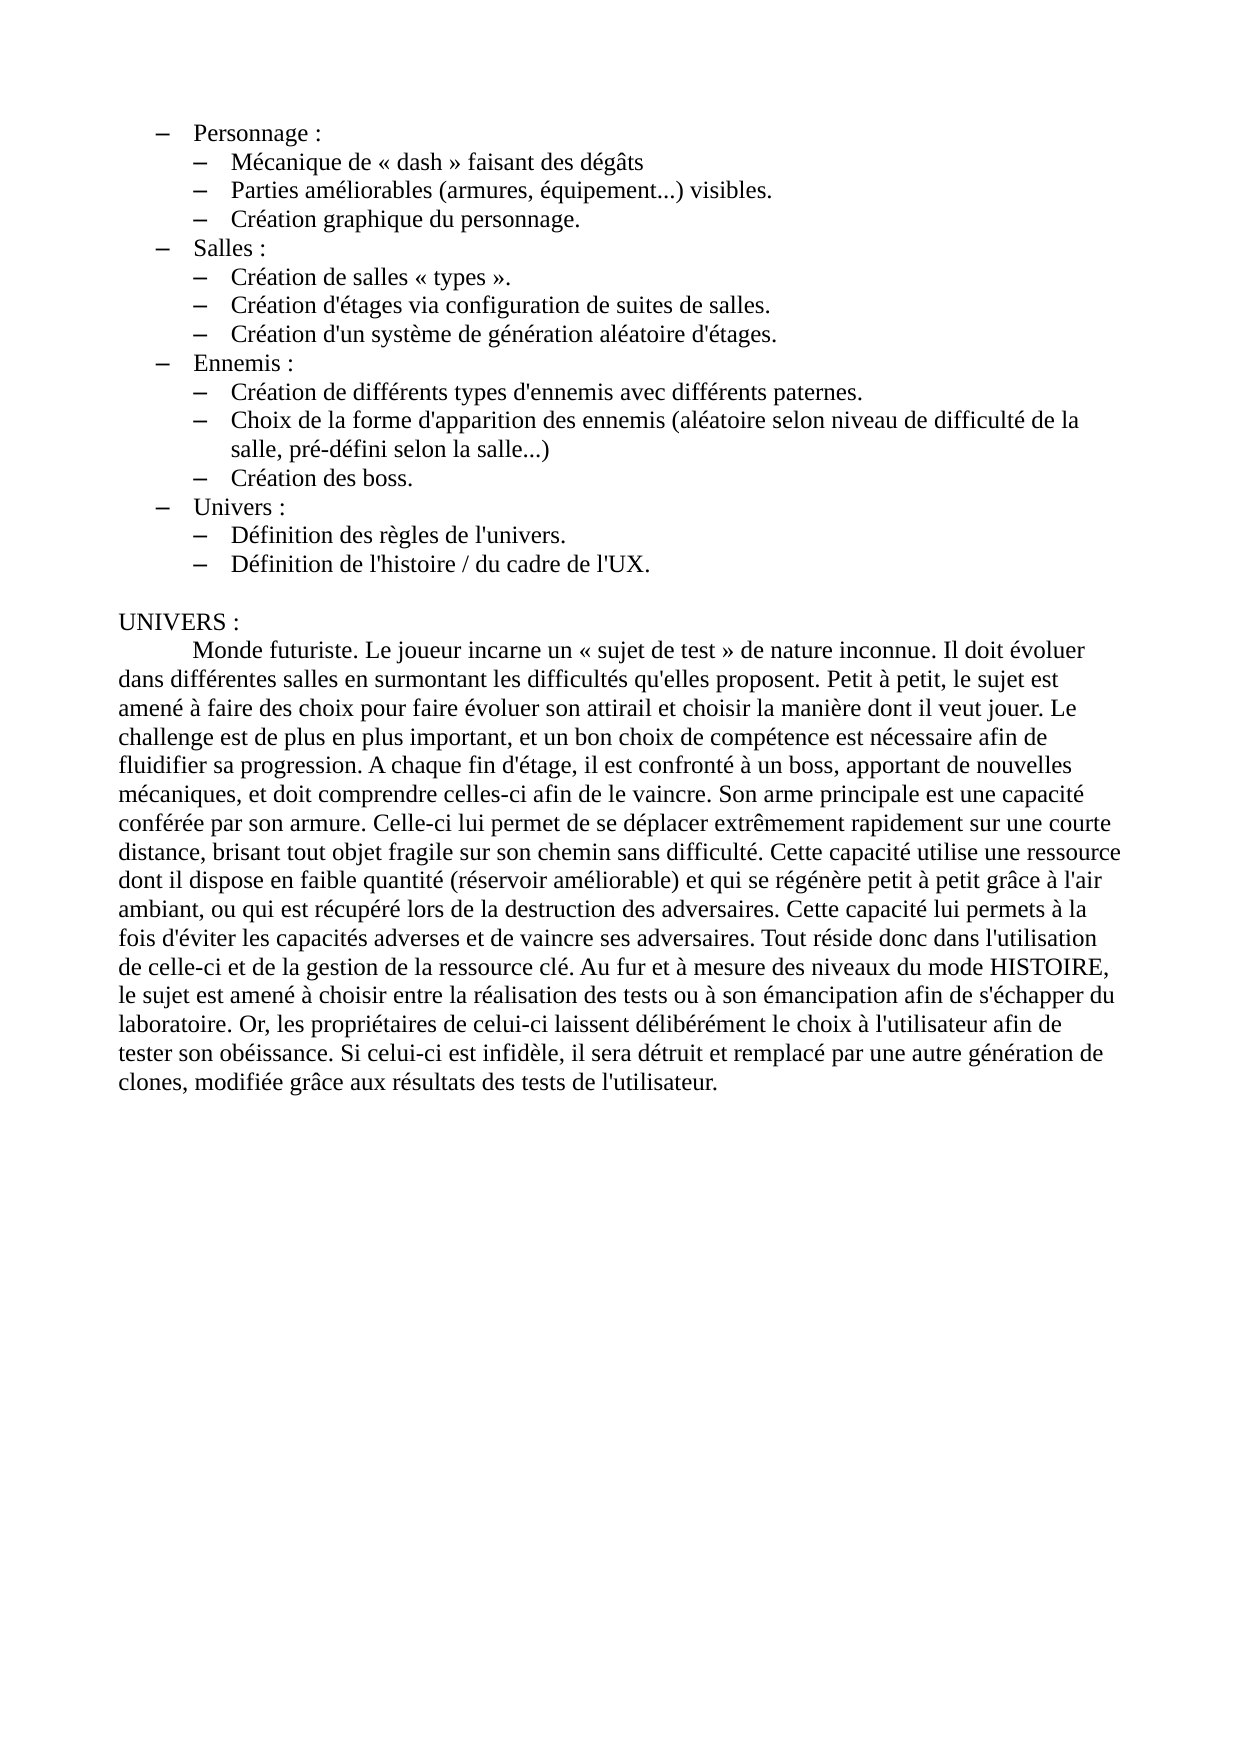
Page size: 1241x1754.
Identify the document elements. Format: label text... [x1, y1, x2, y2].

list Création de différents types d'ennemis avec différents paternes. [193, 377, 1122, 406]
list Création d'étages via configuration de suites de salles. [193, 291, 1122, 319]
list Création d'un système de génération aléatoire d'étages. [193, 319, 1122, 348]
list Mécanique de « dash » faisant des dégâts [193, 147, 1122, 176]
text Monde futuriste. Le joueur incarne un « sujet de test » de nature inconnue. Il doit évoluer dans différentes salles en surmontant les difficultés qu'elles proposent. Petit à petit, le sujet est amené à faire des choix pour faire évoluer son attirail et choisir la manière dont il veut jouer. Le challenge est de plus en plus important, et un bon choix de compétence est nécessaire afin de fluidifier sa progression. A chaque fin d'étage, il est confronté à un boss, apportant de nouvelles mécaniques, et doit comprendre celles-ci afin de le vaincre. Son arme principale est une capacité conférée par son armure. Celle-ci lui permet de se déplacer extrêmement rapidement sur une courte distance, brisant tout objet fragile sur son chemin sans difficulté. Cette capacité utilise une ressource dont il dispose en faible quantité (réservoir améliorable) et qui se régénère petit à petit grâce à l'air ambiant, ou qui est récupéré lors de la destruction des adversaires. Cette capacité lui permets à la fois d'éviter les capacités adverses et de vaincre ses adversaires. Tout réside donc dans l'utilisation de celle-ci et de la gestion de la ressource clé. Au fur et à mesure des niveaux du mode HISTOIRE, le sujet est amené à choisir entre la réalisation des tests ou à son émancipation afin de s'échapper du laboratoire. Or, les propriétaires de celui-ci laissent délibérément le choix à l'utilisateur afin de tester son obéissance. Si celui-ci est infidèle, il sera détruit et remplacé par une autre génération de clones, modifiée grâce aux résultats des tests de l'utilisateur. [118, 636, 1122, 1096]
list Création graphique du personnage. [193, 204, 1122, 233]
text UNIVERS : [118, 607, 1122, 636]
list Création des boss. [193, 463, 1122, 492]
list Salles : [156, 233, 1122, 262]
list Parties améliorables (armures, équipement...) visibles. [193, 176, 1122, 204]
list Ennemis : [156, 348, 1122, 377]
list Création de salles « types ». [193, 262, 1122, 291]
list Personnage : [156, 118, 1122, 147]
list Univers : [156, 492, 1122, 521]
list Définition de l'histoire / du cadre de l'UX. [193, 549, 1122, 578]
list Choix de la forme d'apparition des ennemis (aléatoire selon niveau de difficulté de la salle, pré-défini selon la salle...) [193, 406, 1122, 463]
list Définition des règles de l'univers. [193, 521, 1122, 549]
